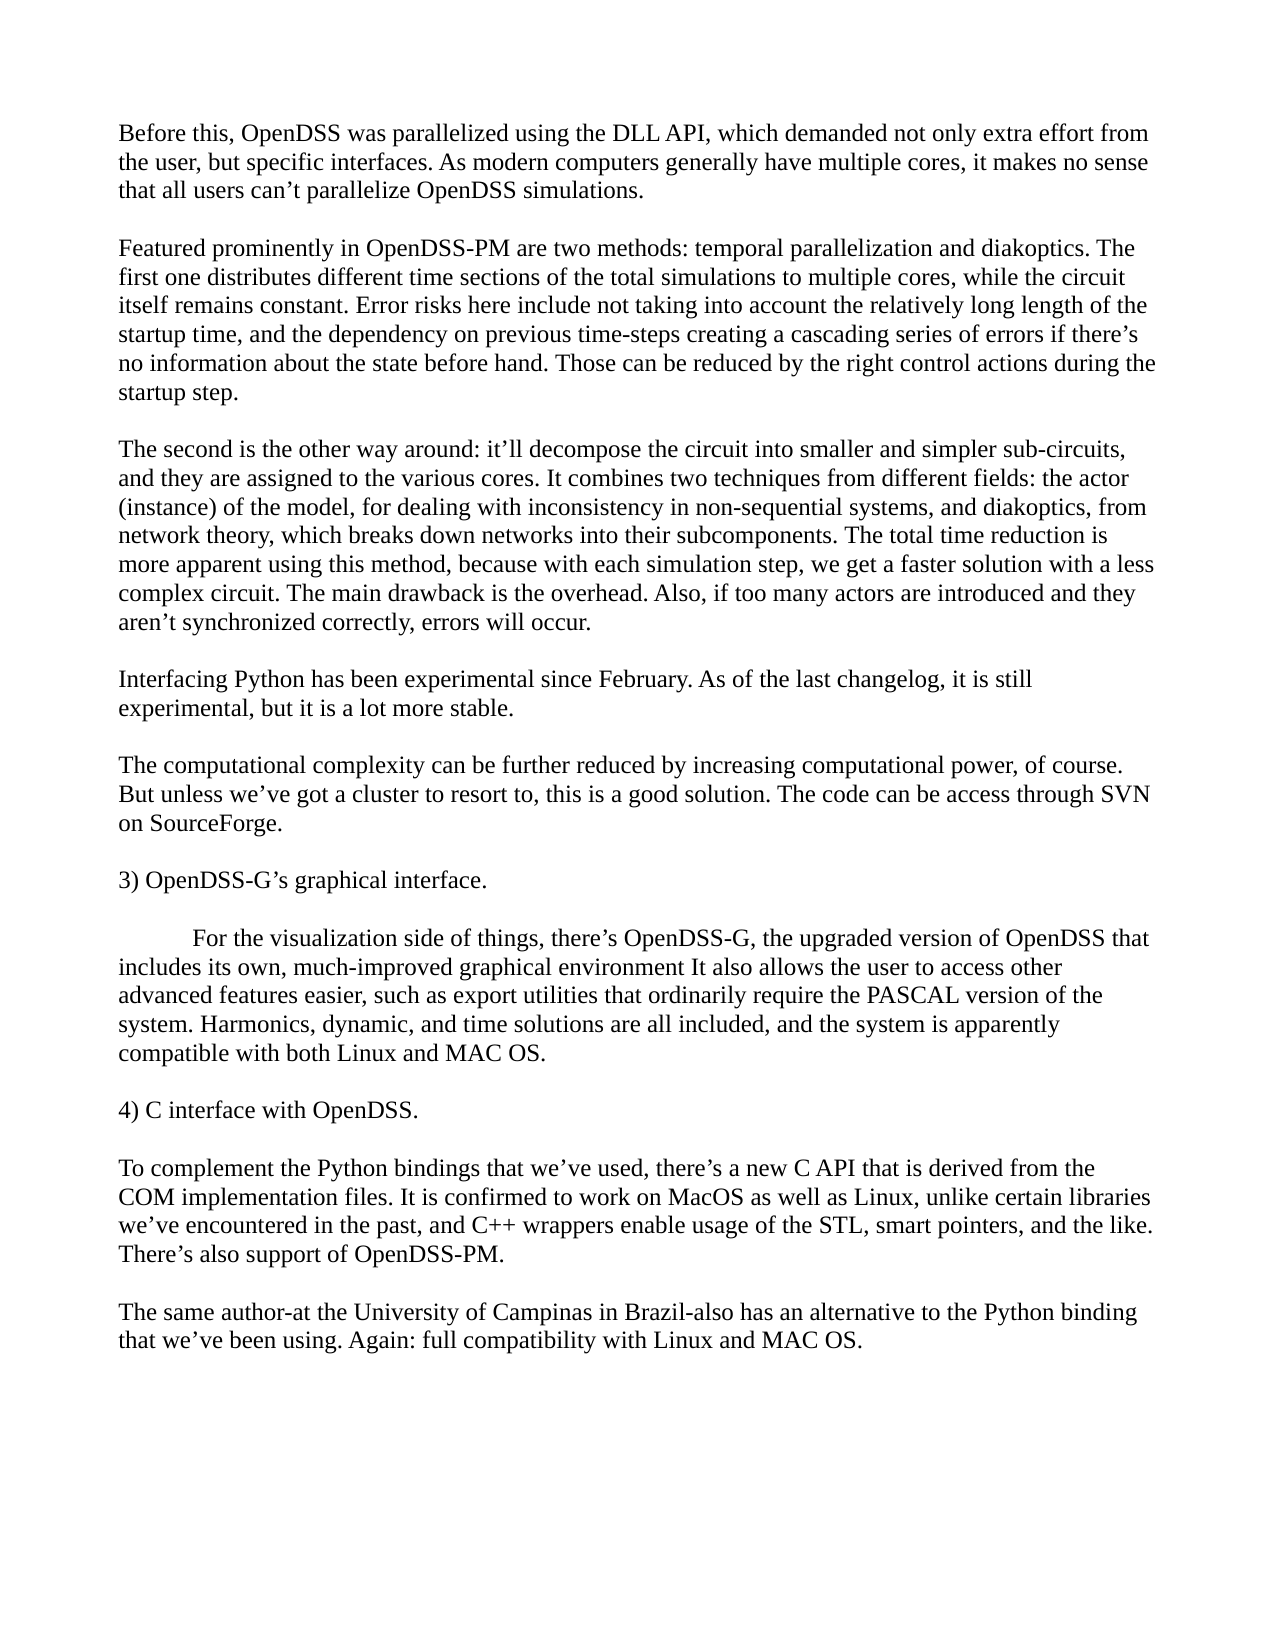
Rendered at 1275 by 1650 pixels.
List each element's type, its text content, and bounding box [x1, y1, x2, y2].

text 4) C interface with OpenDSS. [118, 1096, 1157, 1124]
text Interfacing Python has been experimental since February. As of the last changelog, it is still experimental, but it is a lot more stable. [118, 664, 1157, 722]
text For the visualization side of things, there’s OpenDSS-G, the upgraded version of OpenDSS that includes its own, much-improved graphical environment It also allows the user to access other advanced features easier, such as export utilities that ordinarily require the PASCAL version of the system. Harmonics, dynamic, and time solutions are all included, and the system is apparently compatible with both Linux and MAC OS. [118, 923, 1157, 1067]
text Featured prominently in OpenDSS-PM are two methods: temporal parallelization and diakoptics. The first one distributes different time sections of the total simulations to multiple cores, while the circuit itself remains constant. Error risks here include not taking into account the relatively long length of the startup time, and the dependency on previous time-steps creating a cascading series of errors if there’s no information about the state before hand. Those can be reduced by the right control actions during the startup step. [118, 233, 1157, 406]
text 3) OpenDSS-G’s graphical interface. [118, 866, 1157, 894]
text The computational complexity can be further reduced by increasing computational power, of course. But unless we’ve got a cluster to resort to, this is a good solution. The code can be access through SVN on SourceForge. [118, 751, 1157, 837]
text To complement the Python bindings that we’ve used, there’s a new C API that is derived from the COM implementation files. It is confirmed to work on MacOS as well as Linux, unlike certain libraries we’ve encountered in the past, and C++ wrappers enable usage of the STL, smart pointers, and the like. There’s also support of OpenDSS-PM. [118, 1153, 1157, 1268]
text Before this, OpenDSS was parallelized using the DLL API, which demanded not only extra effort from the user, but specific interfaces. As modern computers generally have multiple cores, it makes no sense that all users can’t parallelize OpenDSS simulations. [118, 118, 1157, 204]
text The same author-at the University of Campinas in Brazil-also has an alternative to the Python binding that we’ve been using. Again: full compatibility with Linux and MAC OS. [118, 1297, 1157, 1354]
text The second is the other way around: it’ll decompose the circuit into smaller and simpler sub-circuits, and they are assigned to the various cores. It combines two techniques from different fields: the actor (instance) of the model, for dealing with inconsistency in non-sequential systems, and diakoptics, from network theory, which breaks down networks into their subcomponents. The total time reduction is more apparent using this method, because with each simulation step, we get a faster solution with a less complex circuit. The main drawback is the overhead. Also, if too many actors are introduced and they aren’t synchronized correctly, errors will occur. [118, 434, 1157, 636]
